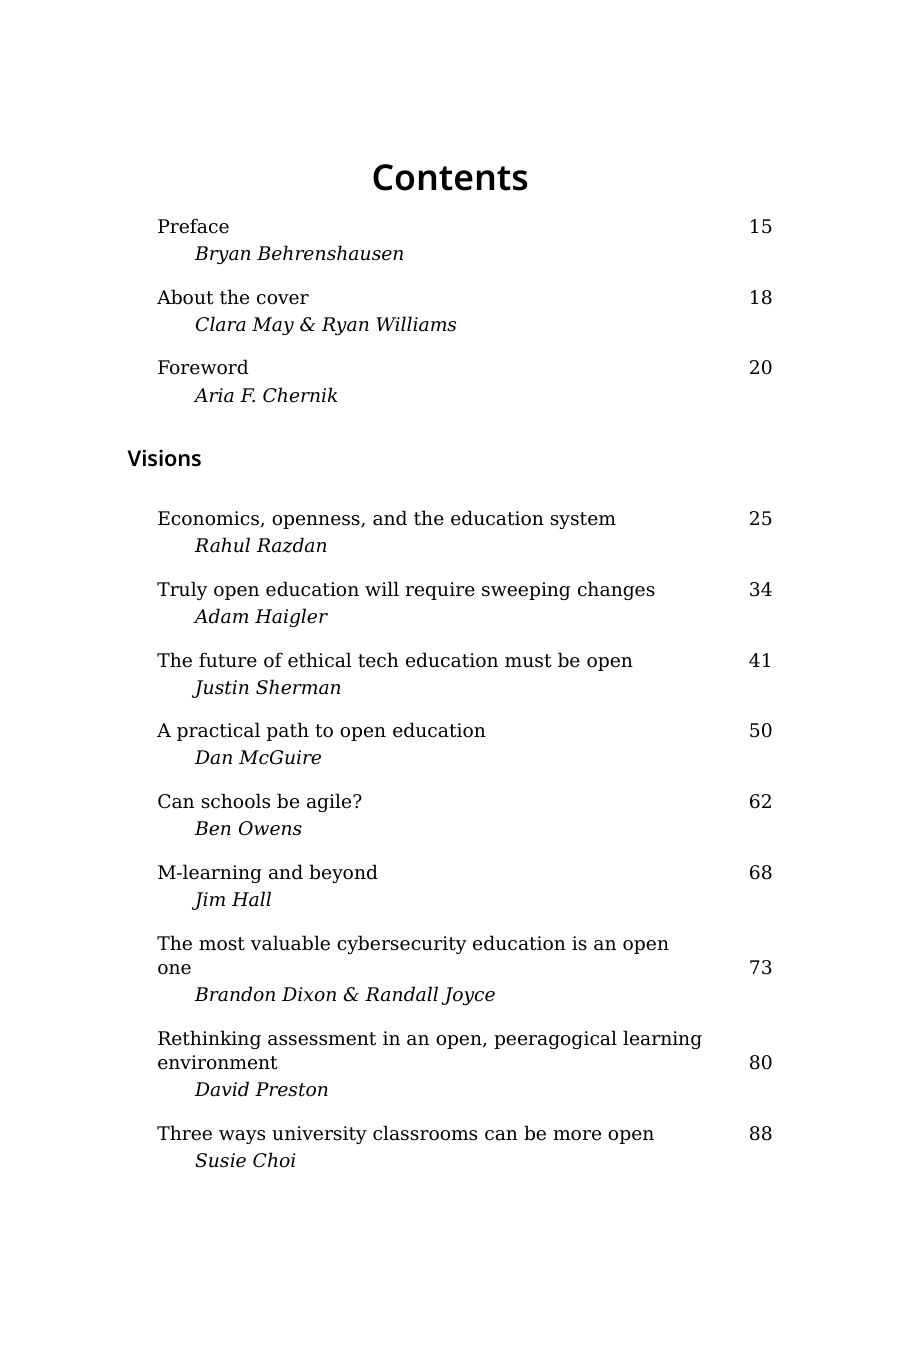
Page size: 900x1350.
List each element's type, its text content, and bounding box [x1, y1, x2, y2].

text Rahul Razdan [195, 535, 772, 579]
subtitle Contents [127, 152, 772, 201]
text Foreword 20 [157, 358, 772, 379]
text About the cover 18 [157, 287, 772, 309]
text Truly open education will require sweeping changes 34 [157, 579, 772, 601]
text David Preston [195, 1079, 772, 1123]
text Three ways university classrooms can be more open 88 [157, 1123, 772, 1145]
text Rethinking assessment in an open, peeragogical learning environment 80 [157, 1028, 772, 1074]
text Justin Sherman [195, 677, 772, 721]
text Visions [127, 443, 772, 505]
text Dan McGuire [195, 748, 772, 791]
text M-learning and beyond 68 [157, 862, 772, 884]
text Bryan Behrenshausen [195, 243, 772, 287]
text Brandon Dixon & Randall Joyce [195, 984, 772, 1028]
text The future of ethical tech education must be open 41 [157, 650, 772, 672]
text Clara May & Ryan Williams [195, 314, 772, 358]
text A practical path to open education 50 [157, 721, 772, 742]
text Susie Choi [195, 1150, 772, 1194]
text Can schools be agile? 62 [157, 791, 772, 813]
text Jim Hall [195, 889, 772, 933]
text Adam Haigler [195, 606, 772, 650]
text Preface 15 [157, 216, 772, 238]
text The most valuable cybersecurity education is an open one 73 [157, 933, 772, 979]
text Economics, openness, and the education system 25 [157, 508, 772, 530]
text Aria F. Chernik [195, 385, 772, 428]
text Ben Owens [195, 818, 772, 862]
